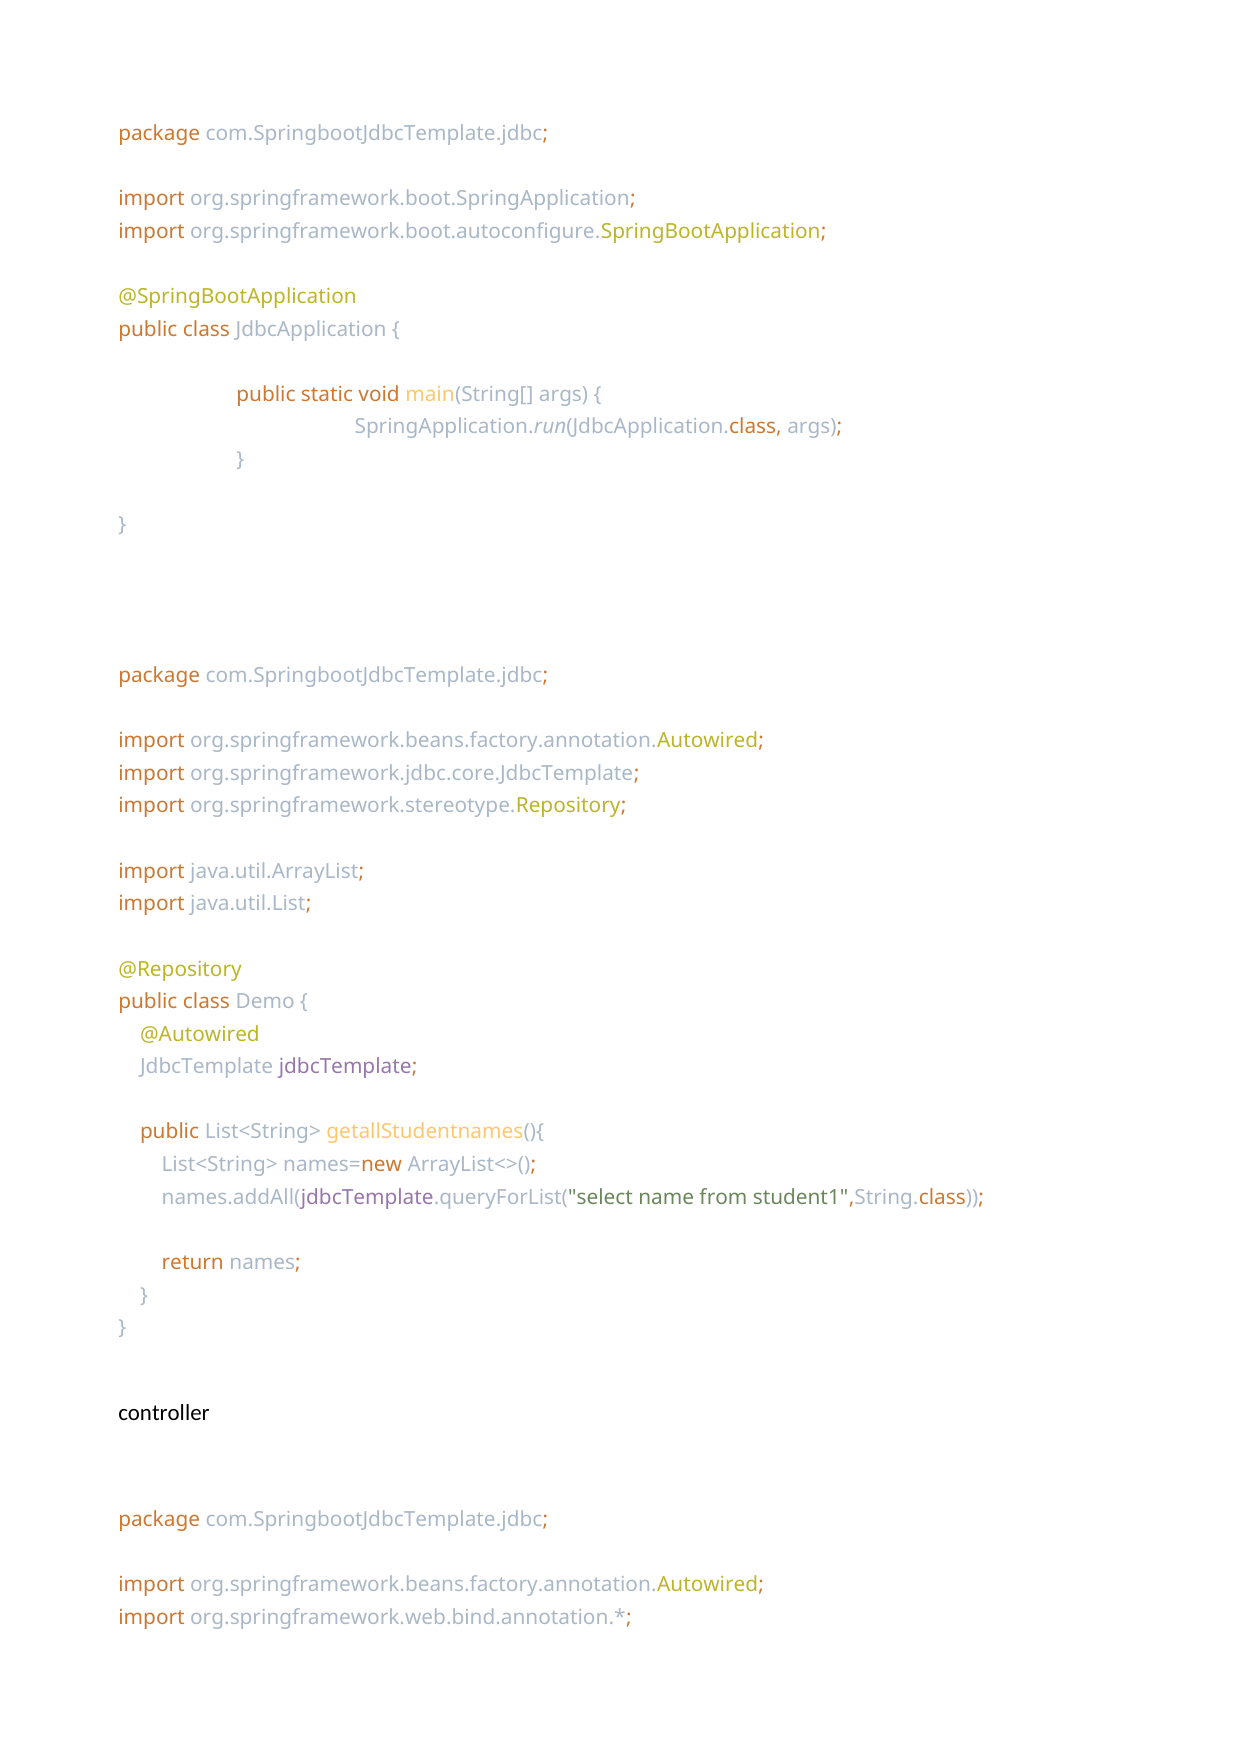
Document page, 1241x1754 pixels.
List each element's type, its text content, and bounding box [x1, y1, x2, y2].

text package com.SpringbootJdbcTemplate.jdbc; import org.springframework.beans.factory.annotation.Autowired; import org.springframework.web.bind.annotation.*; [118, 1504, 1122, 1630]
text controller [118, 1398, 1122, 1426]
text package com.SpringbootJdbcTemplate.jdbc; import org.springframework.boot.SpringApplication; import org.springframework.boot.autoconfigure.SpringBootApplication; @SpringBootApplication public class JdbcApplication { public static void main(String[] args) { SpringApplication.run(JdbcApplication.class, args); } } [118, 118, 1122, 635]
text package com.SpringbootJdbcTemplate.jdbc; import org.springframework.beans.factory.annotation.Autowired; import org.springframework.jdbc.core.JdbcTemplate; import org.springframework.stereotype.Repository; import java.util.ArrayList; import java.util.List; @Repository public class Demo { @Autowired JdbcTemplate jdbcTemplate; public List<String> getallStudentnames(){ List<String> names=new ArrayList<>(); names.addAll(jdbcTemplate.queryForList("select name from student1",String.class)); return names; } } [118, 660, 1122, 1373]
